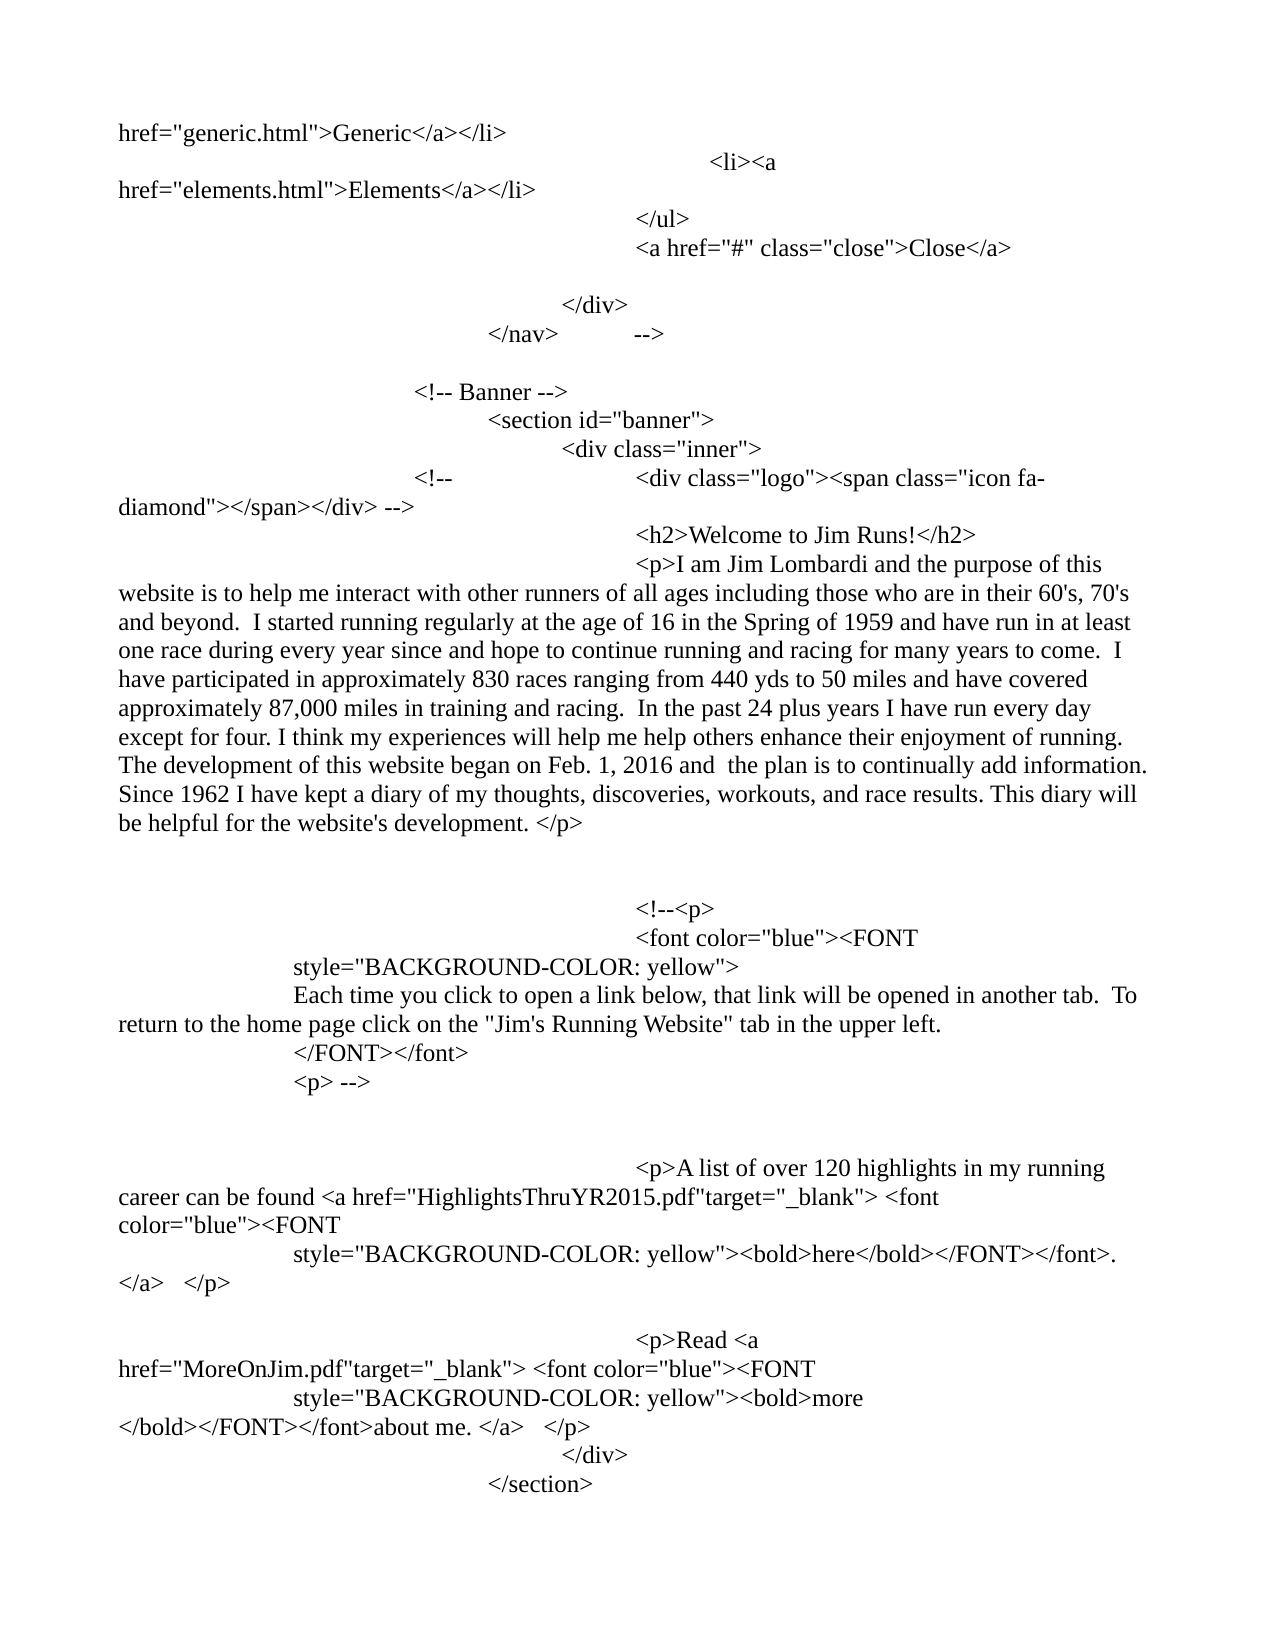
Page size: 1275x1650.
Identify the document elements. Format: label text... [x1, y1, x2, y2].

text style="BACKGROUND-COLOR: yellow"> [118, 952, 1157, 981]
text Each time you click to open a link below, that link will be opened in another tab. To return to the home page click on the "Jim's Running Website" tab in the upper left. [118, 981, 1157, 1038]
text <!-- <div class="logo"><span class="icon fa-diamond"></span></div> --> [118, 463, 1157, 521]
text <!-- Banner --> [118, 377, 1157, 406]
text </FONT></font> [118, 1038, 1157, 1067]
text <!--<p> [118, 894, 1157, 923]
text <h2>Welcome to Jim Runs!</h2> [118, 521, 1157, 549]
text <div class="inner"> [118, 434, 1157, 463]
text href="generic.html">Generic</a></li> [118, 118, 1157, 147]
text style="BACKGROUND-COLOR: yellow"><bold>more </bold></FONT></font>about me. </a> </p> [118, 1383, 1157, 1441]
text <a href="#" class="close">Close</a> [118, 233, 1157, 262]
text <li><a href="elements.html">Elements</a></li> [118, 147, 1157, 204]
text <font color="blue"><FONT [118, 923, 1157, 952]
text <p>Read <a href="MoreOnJim.pdf"target="_blank"> <font color="blue"><FONT [118, 1326, 1157, 1383]
text <section id="banner"> [118, 406, 1157, 434]
text <p> --> [118, 1067, 1157, 1096]
text </ul> [118, 204, 1157, 233]
text <p>I am Jim Lombardi and the purpose of this website is to help me interact with other runners of all ages including those who are in their 60's, 70's and beyond. I started running regularly at the age of 16 in the Spring of 1959 and have run in at least one race during every year since and hope to continue running and racing for many years to come. I have participated in approximately 830 races ranging from 440 yds to 50 miles and have covered approximately 87,000 miles in training and racing. In the past 24 plus years I have run every day except for four. I think my experiences will help me help others enhance their enjoyment of running. The development of this website began on Feb. 1, 2016 and the plan is to continually add information. Since 1962 I have kept a diary of my thoughts, discoveries, workouts, and race results. This diary will be helpful for the website's development. </p> [118, 549, 1157, 837]
text </section> [118, 1469, 1157, 1498]
text </div> [118, 291, 1157, 319]
text </nav> --> [118, 319, 1157, 348]
text <p>A list of over 120 highlights in my running career can be found <a href="HighlightsThruYR2015.pdf"target="_blank"> <font color="blue"><FONT [118, 1153, 1157, 1239]
text </div> [118, 1441, 1157, 1469]
text style="BACKGROUND-COLOR: yellow"><bold>here</bold></FONT></font>. </a> </p> [118, 1239, 1157, 1297]
